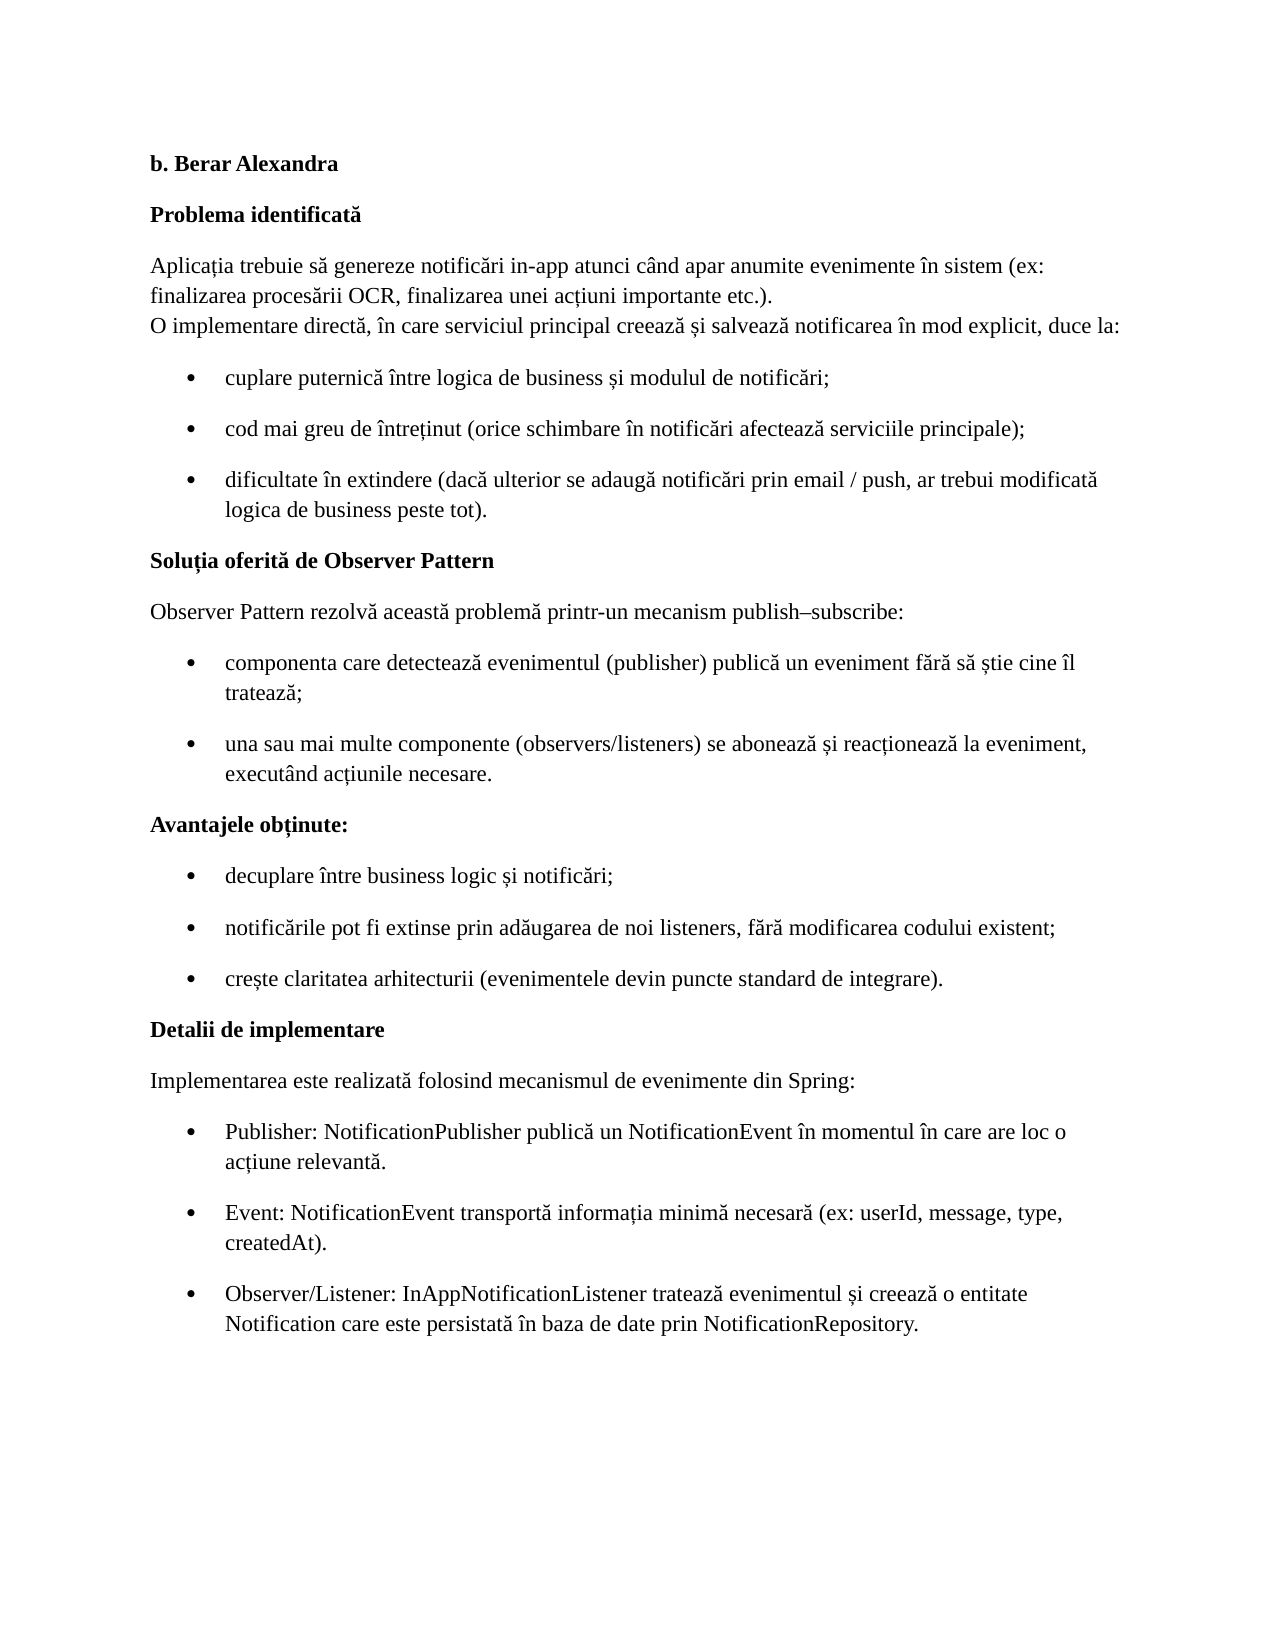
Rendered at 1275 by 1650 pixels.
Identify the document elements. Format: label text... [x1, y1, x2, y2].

text b. Berar Alexandra [150, 150, 1125, 176]
list Publisher: NotificationPublisher publică un NotificationEvent în momentul în care are loc o acțiune relevantă. [187, 1118, 1125, 1174]
text Aplicația trebuie să genereze notificări in-app atunci când apar anumite evenimente în sistem (ex: finalizarea procesării OCR, finalizarea unei acțiuni importante etc.). O implementare directă, în care serviciul principal creează și salvează notificarea în mod explicit, duce la: [150, 252, 1125, 339]
list cuplare puternică între logica de business și modulul de notificări; [187, 363, 1125, 390]
list Observer/Listener: InAppNotificationListener tratează evenimentul și creează o entitate Notification care este persistată în baza de date prin NotificationRepository. [187, 1280, 1125, 1337]
list crește claritatea arhitecturii (evenimentele devin puncte standard de integrare). [187, 964, 1125, 991]
text Observer Pattern rezolvă această problemă printr-un mecanism publish–subscribe: [150, 598, 1125, 624]
text Implementarea este realizată folosind mecanismul de evenimente din Spring: [150, 1067, 1125, 1093]
list una sau mai multe componente (observers/listeners) se abonează și reacționează la eveniment, executând acțiunile necesare. [187, 730, 1125, 787]
list notificările pot fi extinse prin adăugarea de noi listeners, fără modificarea codului existent; [187, 913, 1125, 940]
text Soluția oferită de Observer Pattern [150, 547, 1125, 573]
text Avantajele obținute: [150, 811, 1125, 838]
text Problema identificată [150, 201, 1125, 227]
list cod mai greu de întreținut (orice schimbare în notificări afectează serviciile principale); [187, 414, 1125, 441]
list Event: NotificationEvent transportă informația minimă necesară (ex: userId, message, type, createdAt). [187, 1199, 1125, 1256]
text Detalii de implementare [150, 1016, 1125, 1042]
list componenta care detectează evenimentul (publisher) publică un eveniment fără să știe cine îl tratează; [187, 649, 1125, 706]
list dificultate în extindere (dacă ulterior se adaugă notificări prin email / push, ar trebui modificată logica de business peste tot). [187, 466, 1125, 522]
list decuplare între business logic și notificări; [187, 862, 1125, 889]
